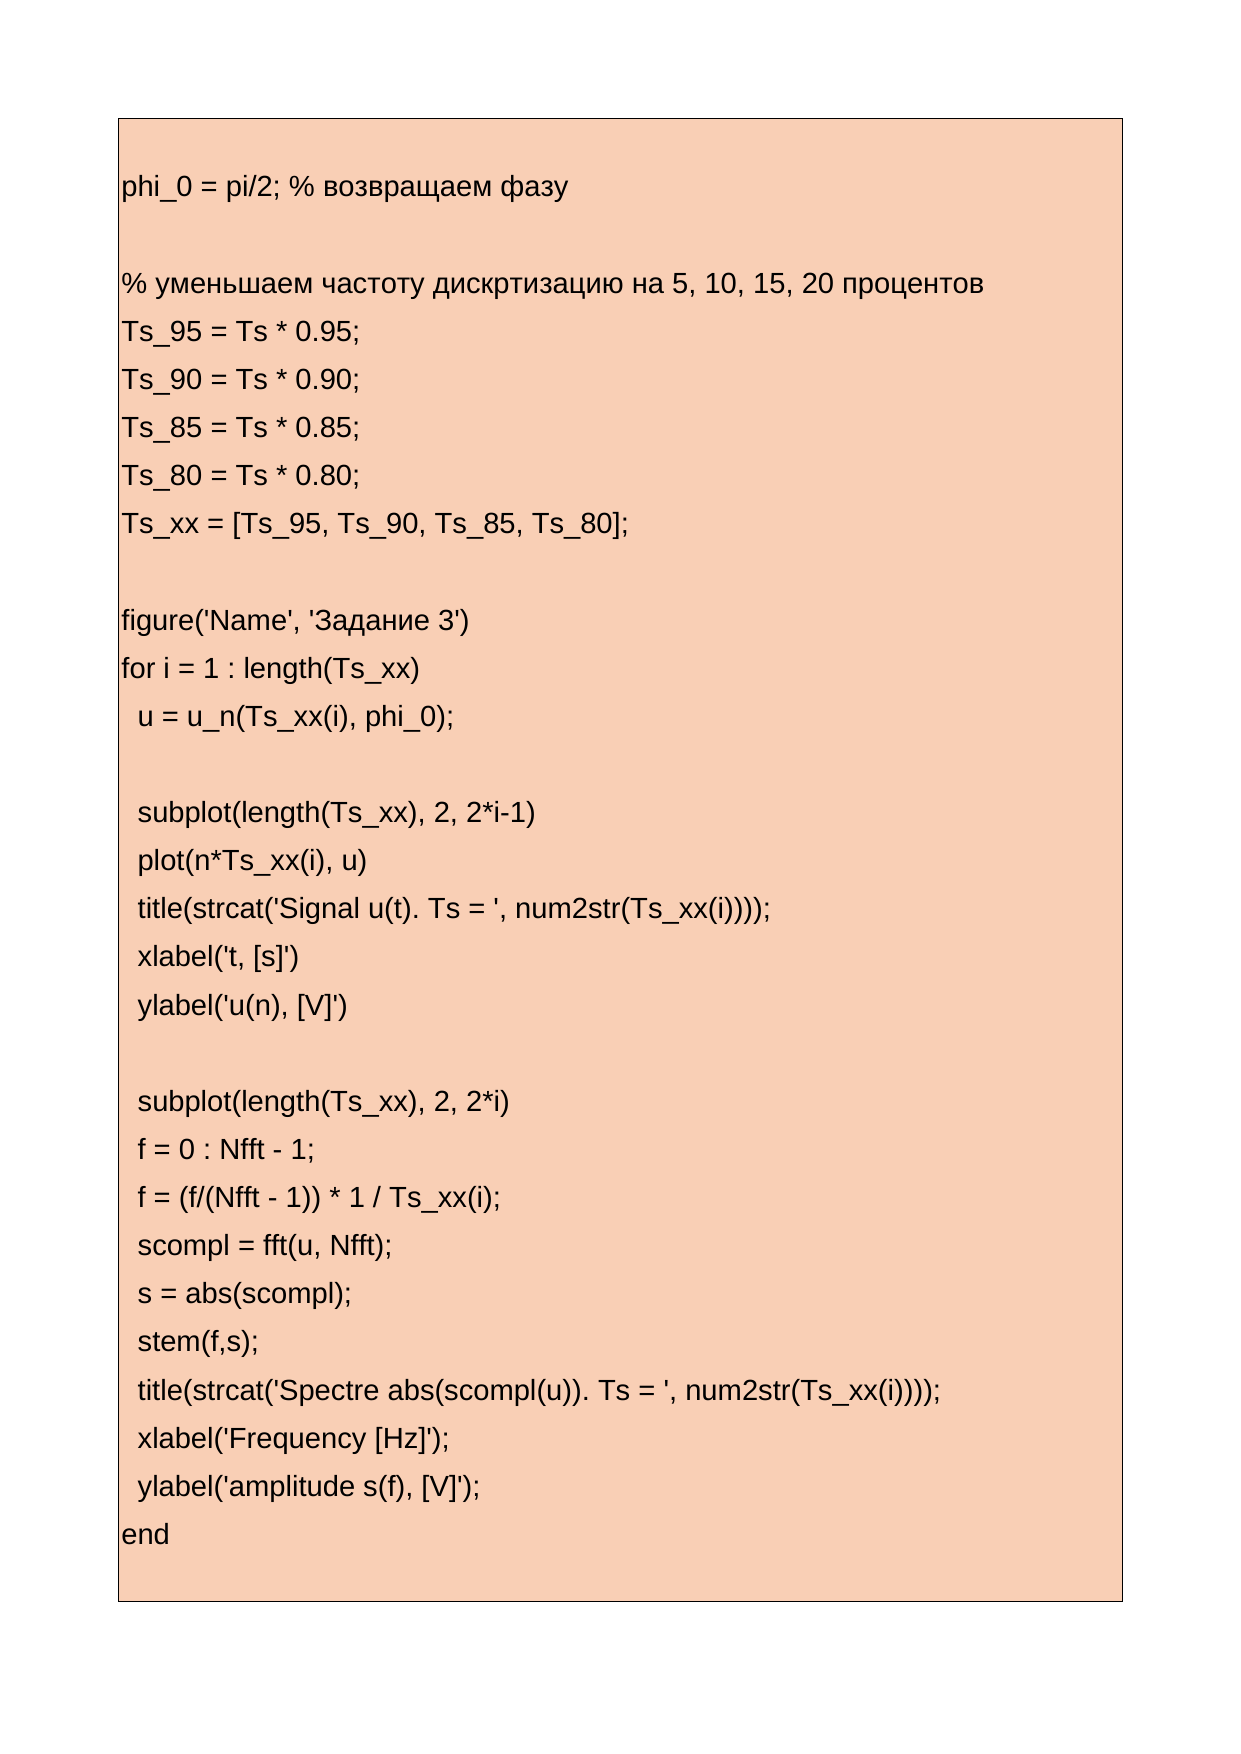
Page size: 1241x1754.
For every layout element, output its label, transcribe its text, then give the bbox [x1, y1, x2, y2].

text f = 0 : Nfft - 1; [119, 1129, 1122, 1165]
text plot(n*Ts_xx(i), u) [119, 840, 1122, 877]
text Ts_90 = Ts * 0.90; [119, 359, 1122, 395]
text s = abs(scompl); [119, 1273, 1122, 1310]
text for i = 1 : length(Ts_xx) [119, 647, 1122, 684]
text figure('Name', 'Задание 3') [119, 599, 1122, 636]
text f = (f/(Nfft - 1)) * 1 / Ts_xx(i); [119, 1177, 1122, 1213]
text phi_0 = pi/2; % возвращаем фазу [119, 166, 1122, 203]
text title(strcat('Spectre abs(scompl(u)). Ts = ', num2str(Ts_xx(i)))); [119, 1369, 1122, 1406]
text Ts_80 = Ts * 0.80; [119, 455, 1122, 492]
text xlabel('t, [s]') [119, 936, 1122, 973]
text Ts_85 = Ts * 0.85; [119, 407, 1122, 443]
text u = u_n(Ts_xx(i), phi_0); [119, 696, 1122, 732]
text Ts_xx = [Ts_95, Ts_90, Ts_85, Ts_80]; [119, 503, 1122, 540]
text end [119, 1514, 1122, 1550]
text title(strcat('Signal u(t). Ts = ', num2str(Ts_xx(i)))); [119, 888, 1122, 925]
text stem(f,s); [119, 1321, 1122, 1358]
text Ts_95 = Ts * 0.95; [119, 311, 1122, 347]
text subplot(length(Ts_xx), 2, 2*i-1) [119, 792, 1122, 828]
text scompl = fft(u, Nfft); [119, 1225, 1122, 1262]
text xlabel('Frequency [Hz]'); [119, 1417, 1122, 1454]
text subplot(length(Ts_xx), 2, 2*i) [119, 1081, 1122, 1117]
text ylabel('amplitude s(f), [V]'); [119, 1466, 1122, 1502]
text % уменьшаем частоту дискртизацию на 5, 10, 15, 20 процентов [119, 262, 1122, 299]
text ylabel('u(n), [V]') [119, 984, 1122, 1021]
